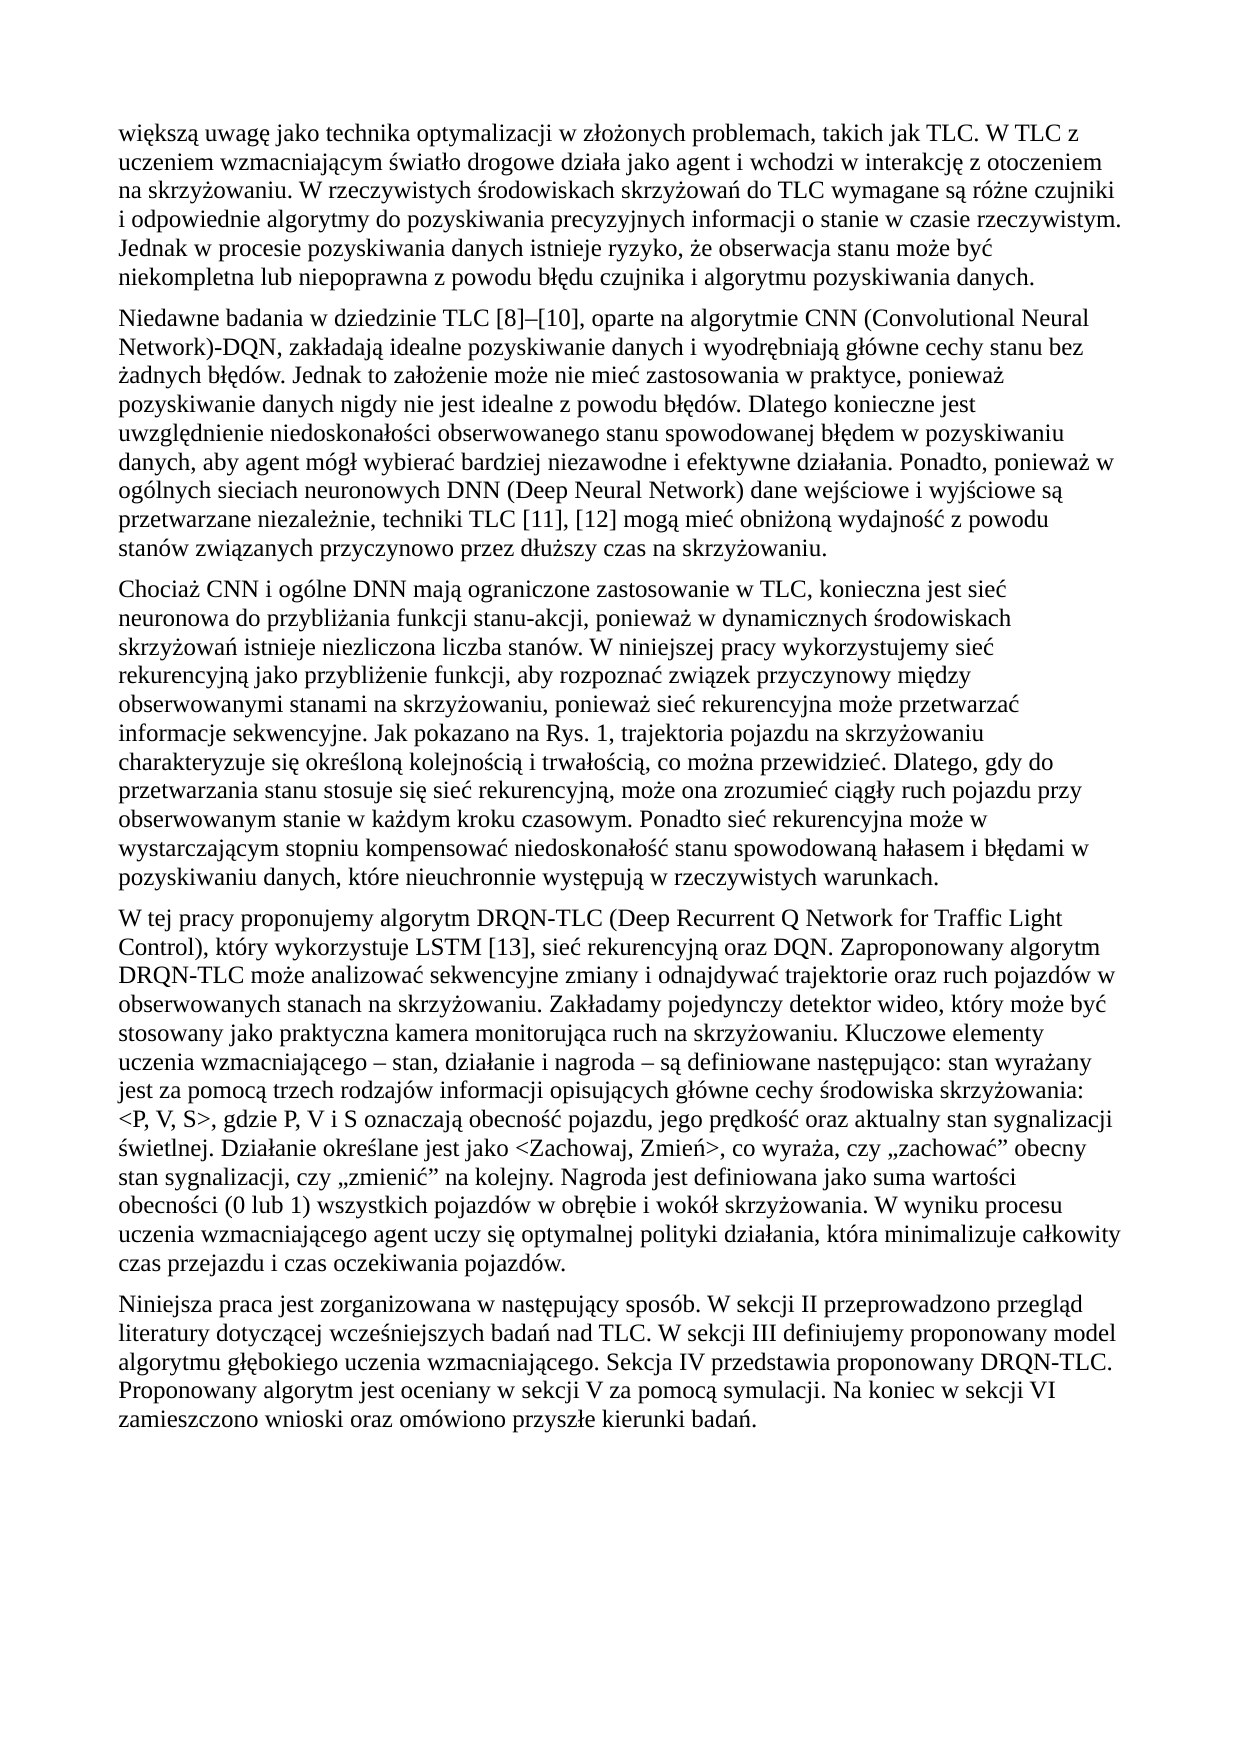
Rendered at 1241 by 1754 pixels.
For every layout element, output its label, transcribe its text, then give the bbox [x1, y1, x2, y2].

text Chociaż CNN i ogólne DNN mają ograniczone zastosowanie w TLC, konieczna jest sieć neuronowa do przybliżania funkcji stanu-akcji, ponieważ w dynamicznych środowiskach skrzyżowań istnieje niezliczona liczba stanów. W niniejszej pracy wykorzystujemy sieć rekurencyjną jako przybliżenie funkcji, aby rozpoznać związek przyczynowy między obserwowanymi stanami na skrzyżowaniu, ponieważ sieć rekurencyjna może przetwarzać informacje sekwencyjne. Jak pokazano na Rys. 1, trajektoria pojazdu na skrzyżowaniu charakteryzuje się określoną kolejnością i trwałością, co można przewidzieć. Dlatego, gdy do przetwarzania stanu stosuje się sieć rekurencyjną, może ona zrozumieć ciągły ruch pojazdu przy obserwowanym stanie w każdym kroku czasowym. Ponadto sieć rekurencyjna może w wystarczającym stopniu kompensować niedoskonałość stanu spowodowaną hałasem i błędami w pozyskiwaniu danych, które nieuchronnie występują w rzeczywistych warunkach. [118, 574, 1122, 891]
text W tej pracy proponujemy algorytm DRQN-TLC (Deep Recurrent Q Network for Traffic Light Control), który wykorzystuje LSTM [13], sieć rekurencyjną oraz DQN. Zaproponowany algorytm DRQN-TLC może analizować sekwencyjne zmiany i odnajdywać trajektorie oraz ruch pojazdów w obserwowanych stanach na skrzyżowaniu. Zakładamy pojedynczy detektor wideo, który może być stosowany jako praktyczna kamera monitorująca ruch na skrzyżowaniu. Kluczowe elementy uczenia wzmacniającego – stan, działanie i nagroda – są definiowane następująco: stan wyrażany jest za pomocą trzech rodzajów informacji opisujących główne cechy środowiska skrzyżowania: <P, V, S>, gdzie P, V i S oznaczają obecność pojazdu, jego prędkość oraz aktualny stan sygnalizacji świetlnej. Działanie określane jest jako <Zachowaj, Zmień>, co wyraża, czy „zachować” obecny stan sygnalizacji, czy „zmienić” na kolejny. Nagroda jest definiowana jako suma wartości obecności (0 lub 1) wszystkich pojazdów w obrębie i wokół skrzyżowania. W wyniku procesu uczenia wzmacniającego agent uczy się optymalnej polityki działania, która minimalizuje całkowity czas przejazdu i czas oczekiwania pojazdów. [118, 903, 1122, 1277]
text Niniejsza praca jest zorganizowana w następujący sposób. W sekcji II przeprowadzono przegląd literatury dotyczącej wcześniejszych badań nad TLC. W sekcji III definiujemy proponowany model algorytmu głębokiego uczenia wzmacniającego. Sekcja IV przedstawia proponowany DRQN-TLC. Proponowany algorytm jest oceniany w sekcji V za pomocą symulacji. Na koniec w sekcji VI zamieszczono wnioski oraz omówiono przyszłe kierunki badań. [118, 1289, 1122, 1433]
text Niedawne badania w dziedzinie TLC [8]–[10], oparte na algorytmie CNN (Convolutional Neural Network)-DQN, zakładają idealne pozyskiwanie danych i wyodrębniają główne cechy stanu bez żadnych błędów. Jednak to założenie może nie mieć zastosowania w praktyce, ponieważ pozyskiwanie danych nigdy nie jest idealne z powodu błędów. Dlatego konieczne jest uwzględnienie niedoskonałości obserwowanego stanu spowodowanej błędem w pozyskiwaniu danych, aby agent mógł wybierać bardziej niezawodne i efektywne działania. Ponadto, ponieważ w ogólnych sieciach neuronowych DNN (Deep Neural Network) dane wejściowe i wyjściowe są przetwarzane niezależnie, techniki TLC [11], [12] mogą mieć obniżoną wydajność z powodu stanów związanych przyczynowo przez dłuższy czas na skrzyżowaniu. [118, 303, 1122, 562]
text większą uwagę jako technika optymalizacji w złożonych problemach, takich jak TLC. W TLC z uczeniem wzmacniającym światło drogowe działa jako agent i wchodzi w interakcję z otoczeniem na skrzyżowaniu. W rzeczywistych środowiskach skrzyżowań do TLC wymagane są różne czujniki i odpowiednie algorytmy do pozyskiwania precyzyjnych informacji o stanie w czasie rzeczywistym. Jednak w procesie pozyskiwania danych istnieje ryzyko, że obserwacja stanu może być niekompletna lub niepoprawna z powodu błędu czujnika i algorytmu pozyskiwania danych. [118, 118, 1122, 291]
